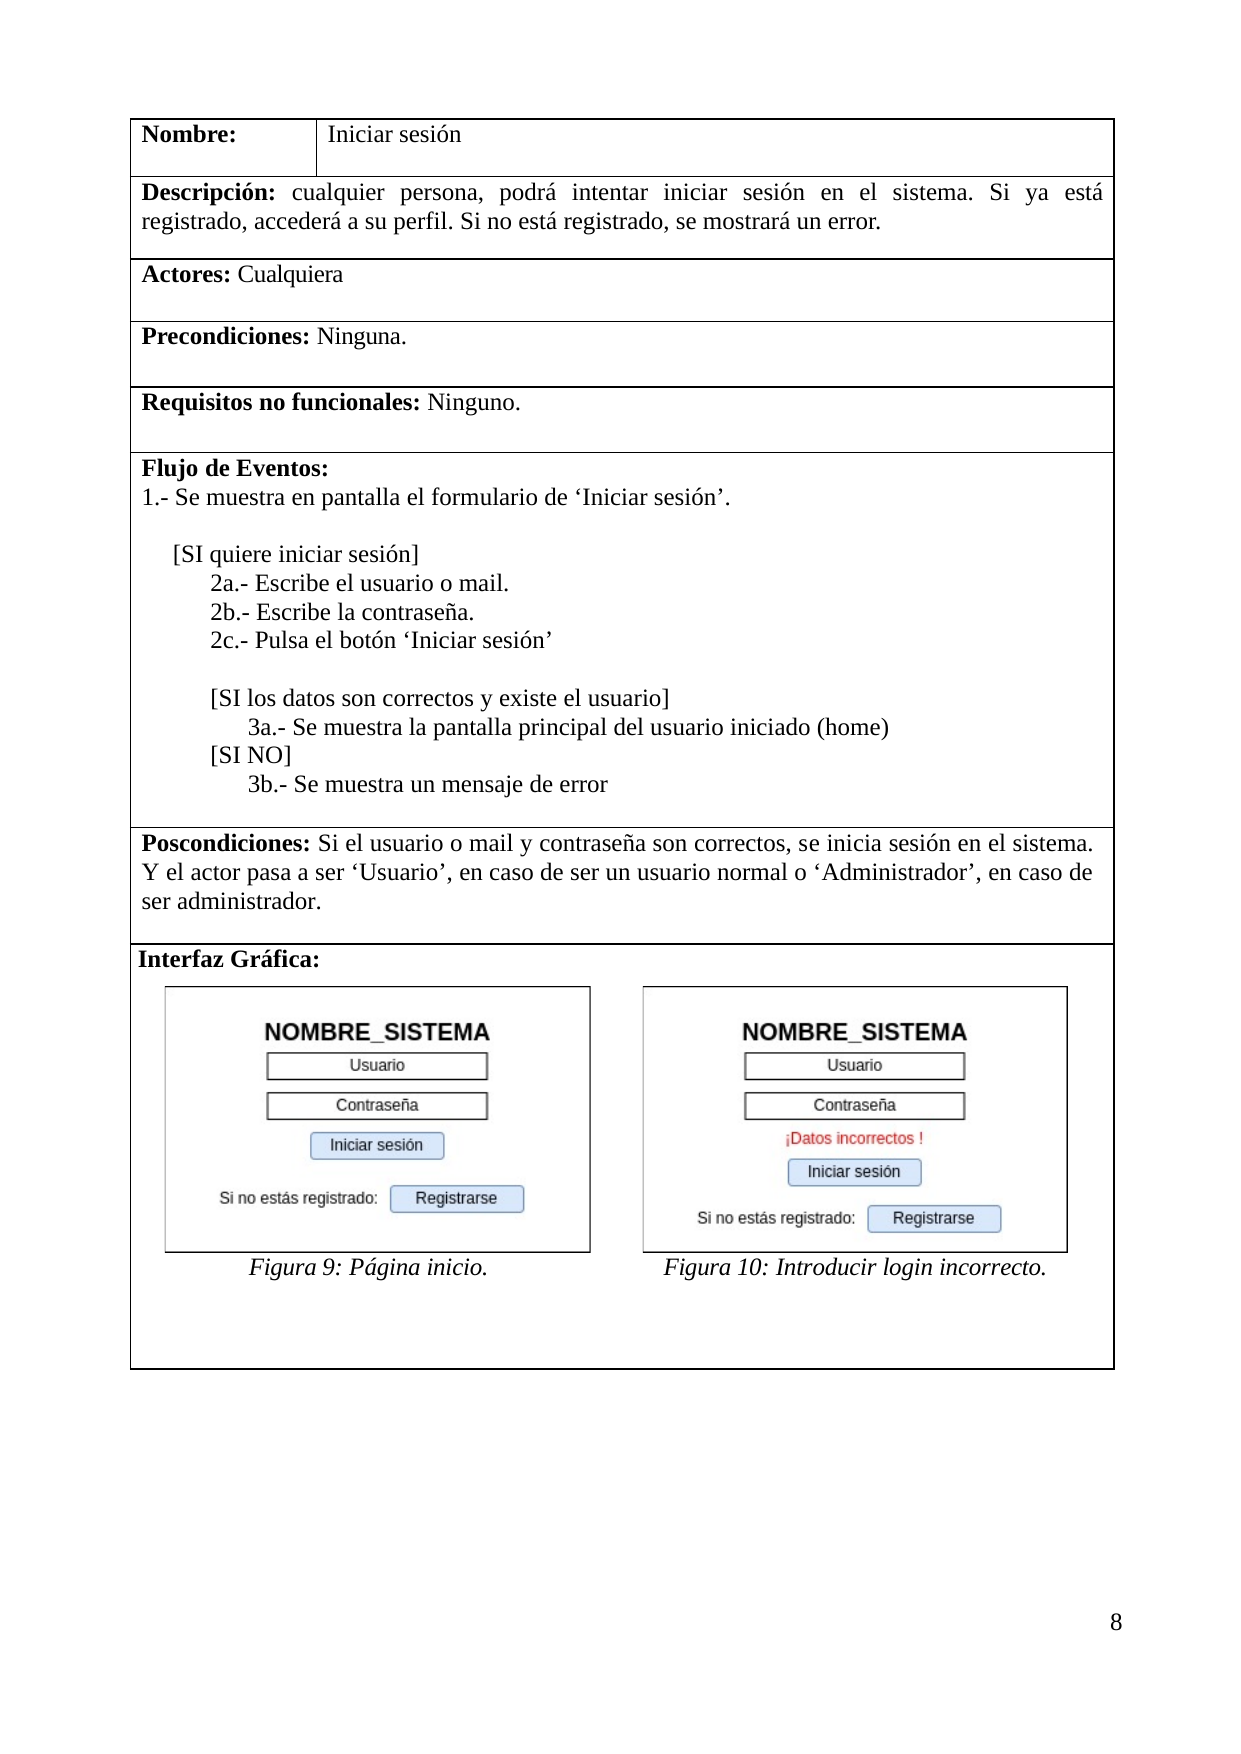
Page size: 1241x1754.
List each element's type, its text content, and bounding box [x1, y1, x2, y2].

table_cell Poscondiciones: Si el usuario o mail y contraseña son correctos, se inicia sesión en el sistema. Y el actor pasa a ser ‘Usuario’, en caso de ser un usuario normal o ‘Administrador’, en caso de ser administrador. [131, 828, 1113, 943]
picture [642, 986, 1068, 1253]
table_cell Actores: Cualquiera [131, 260, 1113, 321]
table_cell Precondiciones: Ninguna. [131, 322, 1113, 386]
table_cell Interfaz Gráfica: Figura 9: Página inicio. Figura 10: Introducir login incorrecto. [131, 945, 1113, 1368]
table_cell Descripción: cualquier persona, podrá intentar iniciar sesión en el sistema. Si ya está registrado, accederá a su perfil. Si no está registrado, se mostrará un error. [131, 177, 1113, 258]
table_cell Flujo de Eventos: 1.- Se muestra en pantalla el formulario de ‘Iniciar sesión’. [SI quiere iniciar sesión] 2a.- Escribe el usuario o mail. 2b.- Escribe la contraseña. 2c.- Pulsa el botón ‘Iniciar sesión’ [SI los datos son correctos y existe el usuario] 3a.- Se muestra la pantalla principal del usuario iniciado (home) [SI NO] 3b.- Se muestra un mensaje de error [131, 453, 1113, 827]
table_header Nombre: [131, 120, 316, 176]
picture [164, 986, 591, 1253]
table_cell Requisitos no funcionales: Ninguno. [131, 388, 1113, 452]
table_header Iniciar sesión [317, 120, 1113, 176]
